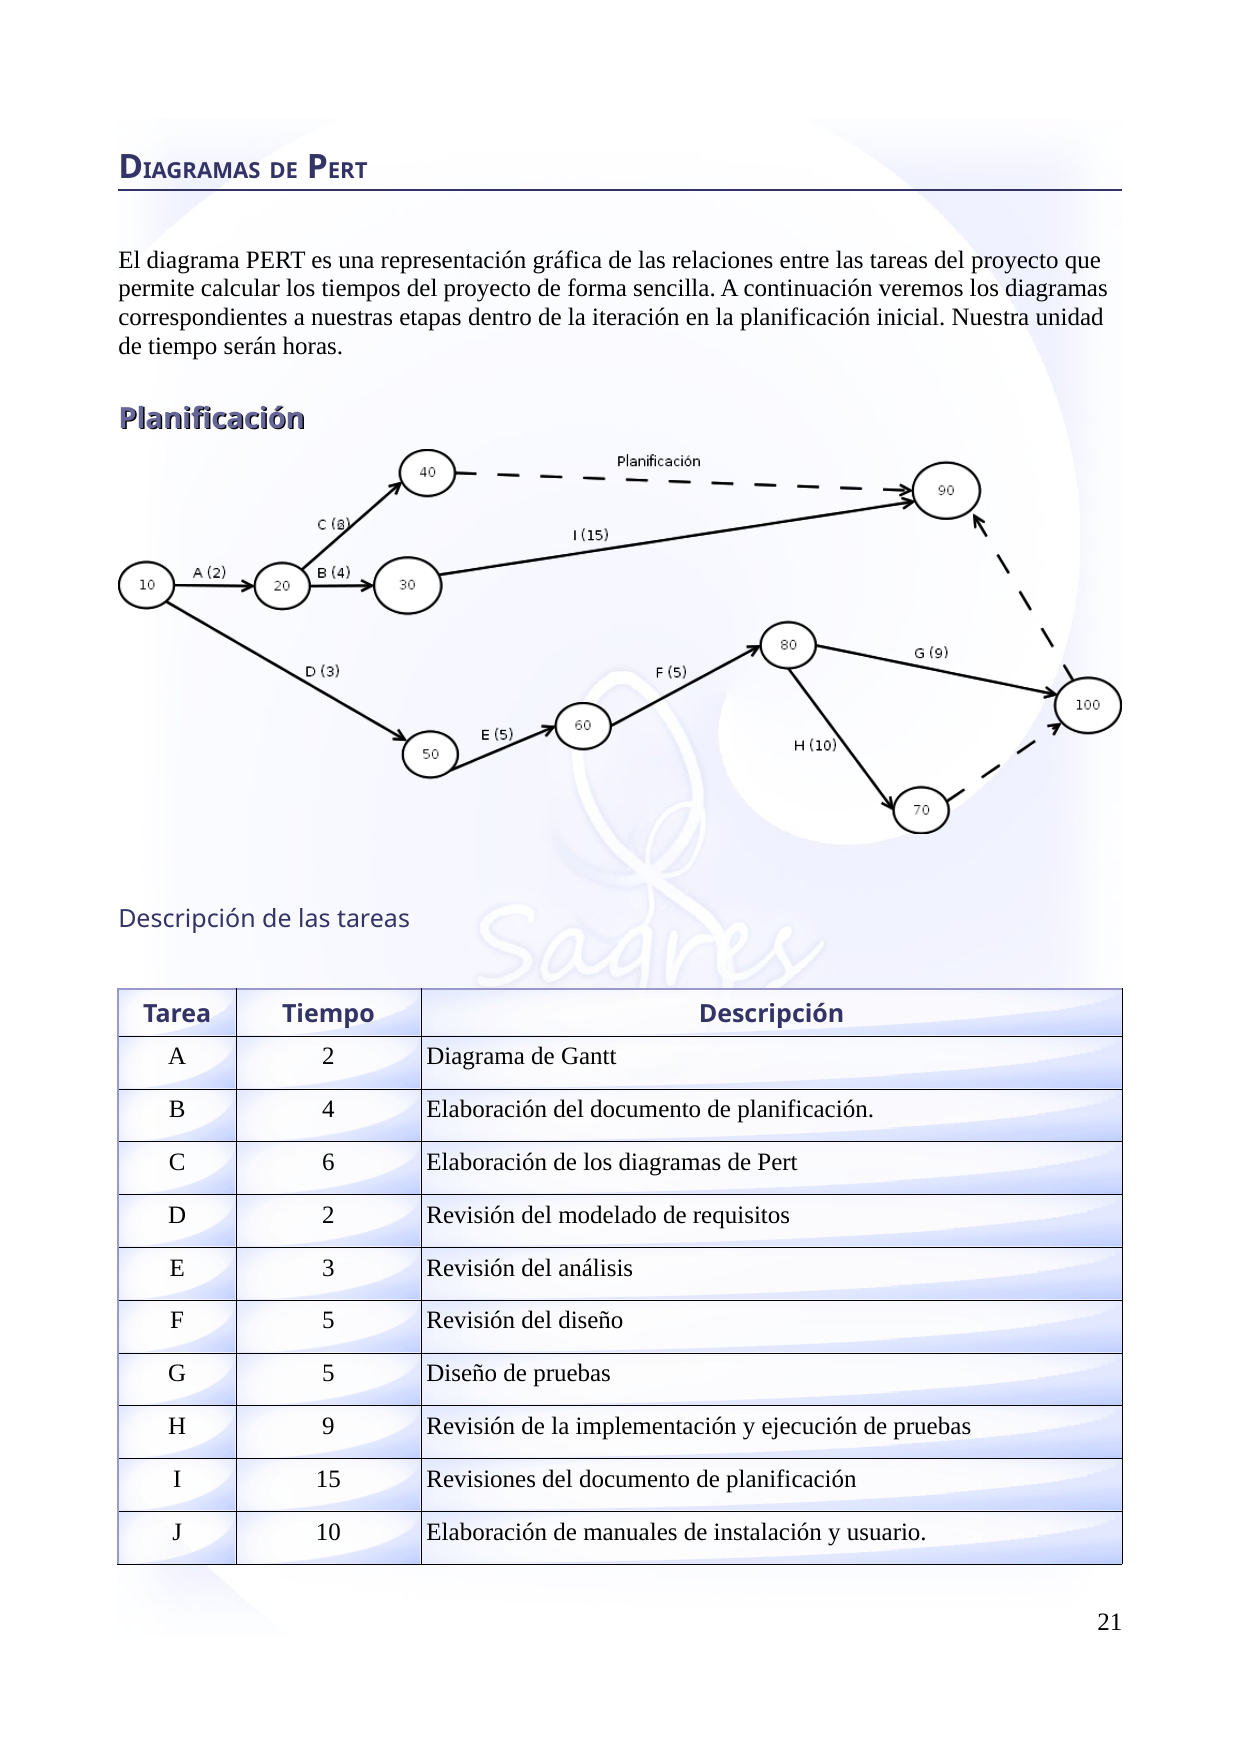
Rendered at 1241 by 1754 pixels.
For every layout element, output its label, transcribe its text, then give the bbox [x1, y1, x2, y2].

table_cell E [119, 1248, 236, 1300]
table_cell 6 [237, 1142, 421, 1194]
table_cell F [119, 1301, 236, 1352]
table_cell 9 [237, 1406, 421, 1458]
table_cell 2 [237, 1037, 421, 1088]
picture [118, 191, 1122, 245]
table_cell 3 [237, 1248, 421, 1300]
picture [118, 360, 1122, 397]
picture [118, 934, 1122, 988]
table_cell B [119, 1090, 236, 1141]
table_cell J [119, 1512, 236, 1564]
table_cell H [119, 1406, 236, 1458]
subtitle Planificación [118, 397, 1122, 437]
table_cell Revisión del diseño [422, 1301, 1122, 1352]
table_cell Revisiones del documento de planificación [422, 1459, 1122, 1511]
table_cell Diseño de pruebas [422, 1354, 1122, 1405]
table_cell A [119, 1037, 236, 1088]
table_cell Elaboración de los diagramas de Pert [422, 1142, 1122, 1194]
table_cell 4 [237, 1090, 421, 1141]
table_cell C [119, 1142, 236, 1194]
table_cell Revisión de la implementación y ejecución de pruebas [422, 1406, 1122, 1458]
text El diagrama PERT es una representación gráfica de las relaciones entre las tareas del proyecto que permite calcular los tiempos del proyecto de forma sencilla. A continuación veremos los diagramas correspondientes a nuestras etapas dentro de la iteración en la planificación inicial. Nuestra unidad de tiempo serán horas. [118, 245, 1122, 360]
table_cell I [119, 1459, 236, 1511]
table_cell Revisión del modelado de requisitos [422, 1195, 1122, 1247]
table_cell D [119, 1195, 236, 1247]
table_cell Elaboración del documento de planificación. [422, 1090, 1122, 1141]
table_cell 15 [237, 1459, 421, 1511]
subtitle Diagramas de Pert [118, 143, 1122, 189]
table_header Tarea [119, 990, 236, 1036]
table_header Tiempo [237, 990, 421, 1036]
table_cell Elaboración de manuales de instalación y usuario. [422, 1512, 1122, 1564]
table_cell Diagrama de Gantt [422, 1037, 1122, 1088]
table_cell 2 [237, 1195, 421, 1247]
picture [118, 437, 1122, 900]
table_cell 5 [237, 1354, 421, 1405]
table_cell 5 [237, 1301, 421, 1352]
picture [118, 1565, 1122, 1636]
table_cell Revisión del análisis [422, 1248, 1122, 1300]
table_header Descripción [422, 990, 1122, 1036]
table_cell 10 [237, 1512, 421, 1564]
picture [118, 118, 1122, 143]
subtitle Descripción de las tareas [118, 900, 1122, 934]
table_cell G [119, 1354, 236, 1405]
